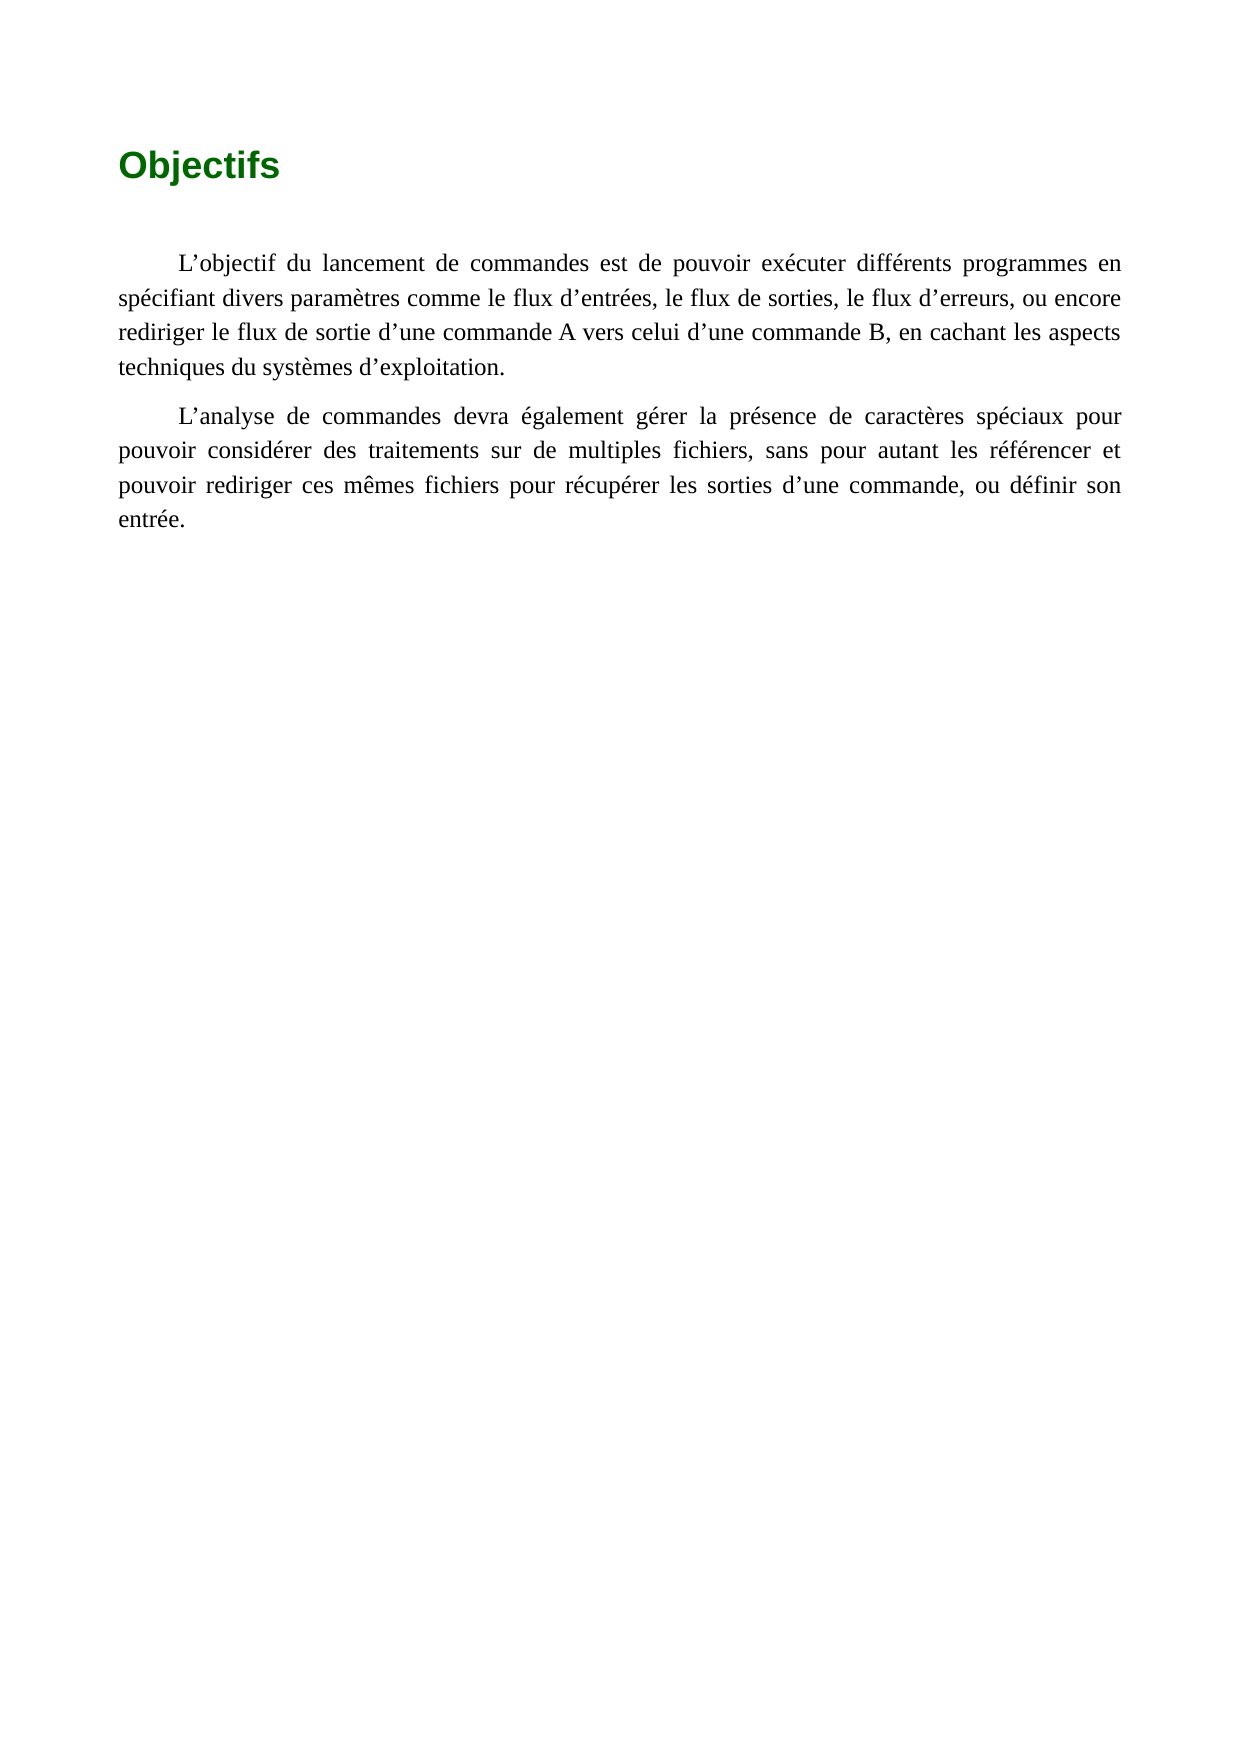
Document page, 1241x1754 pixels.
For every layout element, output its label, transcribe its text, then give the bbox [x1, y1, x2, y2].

text L’objectif du lancement de commandes est de pouvoir exécuter différents programmes en spécifiant divers paramètres comme le flux d’entrées, le flux de sorties, le flux d’erreurs, ou encore rediriger le flux de sortie d’une commande A vers celui d’une commande B, en cachant les aspects techniques du systèmes d’exploitation. [118, 248, 1122, 381]
subtitle Objectifs [118, 143, 1122, 187]
text L’analyse de commandes devra également gérer la présence de caractères spéciaux pour pouvoir considérer des traitements sur de multiples fichiers, sans pour autant les référencer et pouvoir rediriger ces mêmes fichiers pour récupérer les sorties d’une commande, ou définir son entrée. [118, 401, 1122, 533]
